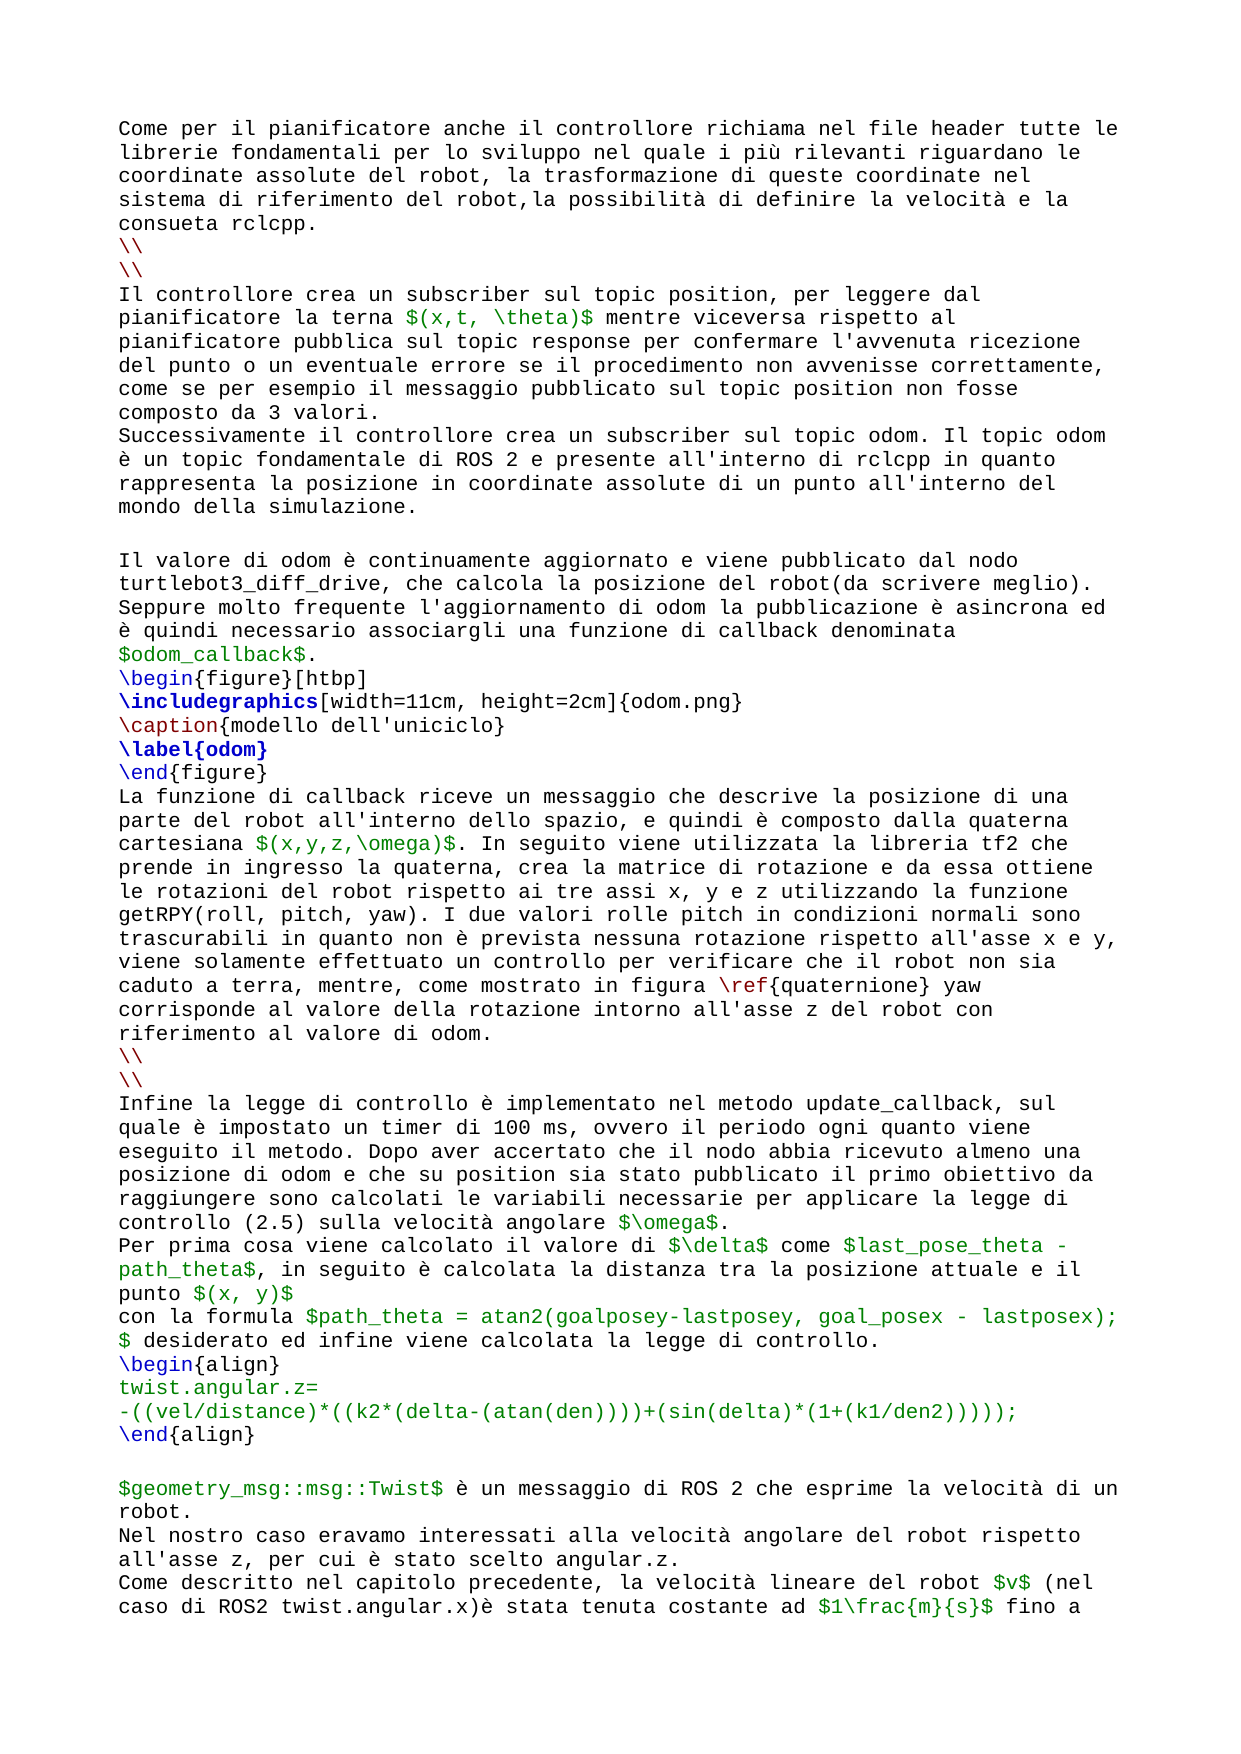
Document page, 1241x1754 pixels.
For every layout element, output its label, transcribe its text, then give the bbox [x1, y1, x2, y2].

text \\ [118, 1046, 1122, 1070]
text \begin{figure}[htbp] [118, 668, 1122, 691]
text \caption{modello dell'uniciclo} [118, 715, 1122, 739]
text Il valore di odom è continuamente aggiornato e viene pubblicato dal nodo turtlebot3_diff_drive, che calcola la posizione del robot(da scrivere meglio). Seppure molto frequente l'aggiornamento di odom la pubblicazione è asincrona ed è quindi necessario associargli una funzione di callback denominata $odom_callback$. [118, 549, 1122, 668]
text \\ [118, 1070, 1122, 1093]
text \\ [118, 236, 1122, 260]
text Come descritto nel capitolo precedente, la velocità lineare del robot $v$ (nel caso di ROS2 twist.angular.x)è stata tenuta costante ad $1\frac{m}{s}$ fino a [118, 1572, 1122, 1619]
text Infine la legge di controllo è implementato nel metodo update_callback, sul quale è impostato un timer di 100 ms, ovvero il periodo ogni quanto viene eseguito il metodo. Dopo aver accertato che il nodo abbia ricevuto almeno una posizione di odom e che su position sia stato pubblicato il primo obiettivo da raggiungere sono calcolati le variabili necessarie per applicare la legge di controllo (2.5) sulla velocità angolare $\omega$. [118, 1093, 1122, 1235]
text \label{odom} [118, 739, 1122, 762]
text \begin{align} [118, 1353, 1122, 1377]
text Nel nostro caso eravamo interessati alla velocità angolare del robot rispetto all'asse z, per cui è stato scelto angular.z. [118, 1525, 1122, 1572]
text Successivamente il controllore crea un subscriber sul topic odom. Il topic odom è un topic fondamentale di ROS 2 e presente all'interno di rclcpp in quanto rappresenta la posizione in coordinate assolute di un punto all'interno del mondo della simulazione. [118, 426, 1122, 520]
text Per prima cosa viene calcolato il valore di $\delta$ come $last_pose_theta - path_theta$, in seguito è calcolata la distanza tra la posizione attuale e il punto $(x, y)$ [118, 1235, 1122, 1306]
text Il controllore crea un subscriber sul topic position, per leggere dal pianificatore la terna $(x,t, \theta)$ mentre viceversa rispetto al pianificatore pubblica sul topic response per confermare l'avvenuta ricezione del punto o un eventuale errore se il procedimento non avvenisse correttamente, come se per esempio il messaggio pubblicato sul topic position non fosse composto da 3 valori. [118, 284, 1122, 426]
text \end{align} [118, 1424, 1122, 1448]
text \end{figure} [118, 762, 1122, 786]
text Come per il pianificatore anche il controllore richiama nel file header tutte le librerie fondamentali per lo sviluppo nel quale i più rilevanti riguardano le coordinate assolute del robot, la trasformazione di queste coordinate nel sistema di riferimento del robot,la possibilità di definire la velocità e la consueta rclcpp. [118, 118, 1122, 236]
text \includegraphics[width=11cm, height=2cm]{odom.png} [118, 691, 1122, 715]
text $geometry_msg::msg::Twist$ è un messaggio di ROS 2 che esprime la velocità di un robot. [118, 1478, 1122, 1525]
text La funzione di callback riceve un messaggio che descrive la posizione di una parte del robot all'interno dello spazio, e quindi è composto dalla quaterna cartesiana $(x,y,z,\omega)$. In seguito viene utilizzata la libreria tf2 che prende in ingresso la quaterna, crea la matrice di rotazione e da essa ottiene le rotazioni del robot rispetto ai tre assi x, y e z utilizzando la funzione getRPY(roll, pitch, yaw). I due valori rolle pitch in condizioni normali sono trascurabili in quanto non è prevista nessuna rotazione rispetto all'asse x e y, viene solamente effettuato un controllo per verificare che il robot non sia caduto a terra, mentre, come mostrato in figura \ref{quaternione} yaw corrisponde al valore della rotazione intorno all'asse z del robot con riferimento al valore di odom. [118, 786, 1122, 1046]
text con la formula $path_theta = atan2(goalposey-lastposey, goal_posex - lastposex); $ desiderato ed infine viene calcolata la legge di controllo. [118, 1306, 1122, 1353]
text twist.angular.z= -((vel/distance)*((k2*(delta-(atan(den))))+(sin(delta)*(1+(k1/den2))))); [118, 1377, 1122, 1424]
text \\ [118, 260, 1122, 284]
